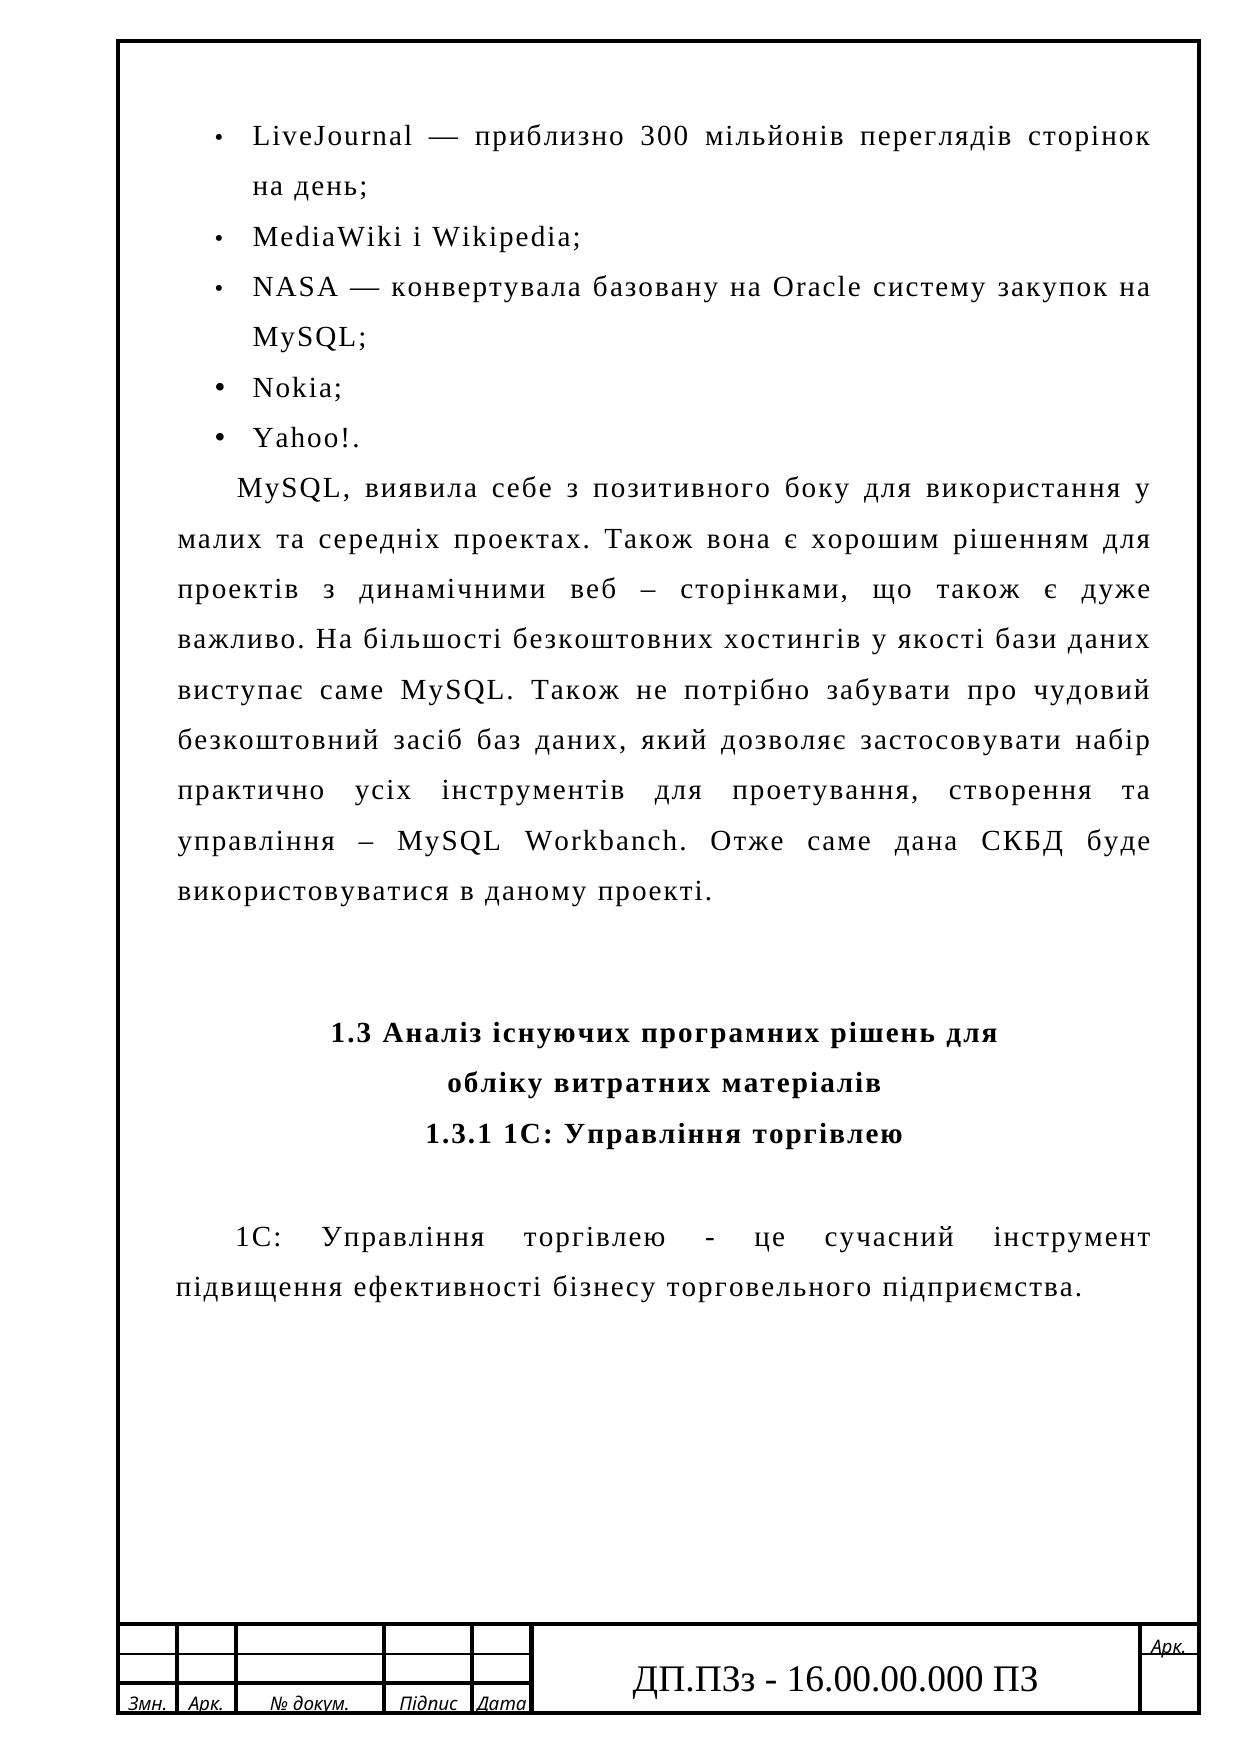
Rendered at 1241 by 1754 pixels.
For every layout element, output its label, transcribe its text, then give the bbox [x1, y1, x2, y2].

list NASA — конвертувала базовану на Oracle систему закупок на MySQL; [215, 269, 1152, 353]
text MySQL, виявила себе з позитивного боку для використання у малих та середніх проектах. Також вона є хорошим рішенням для проектів з динамічними веб – сторінками, що також є дуже важливо. На більшості безкоштовних хостингів у якості бази даних виступає саме MySQL. Також не потрібно забувати про чудовий безкоштовний засіб баз даних, який дозволяє застосовувати набір практично усіх інструментів для проетування, створення та управління – MySQL Workbanch. Отже саме дана СКБД буде використовуватися в даному проекті. [177, 471, 1152, 907]
text 1С: Управління торгівлею - це сучасний інструмент підвищення ефективності бізнесу торговельного підприємства. [176, 1219, 1152, 1303]
subtitle 1.3.1 1С: Управління торгівлею [177, 1116, 1152, 1149]
list Yahoo!. [215, 420, 1152, 454]
list LiveJournal — приблизно 300 мільйонів переглядів сторінок на день; [215, 118, 1152, 202]
list MediaWiki і Wikipedia; [215, 219, 1152, 252]
list Nokia; [215, 370, 1152, 403]
text обліку витратних матеріалів [177, 1066, 1152, 1099]
text 1.3 Аналіз існуючих програмних рішень для [177, 1015, 1152, 1049]
